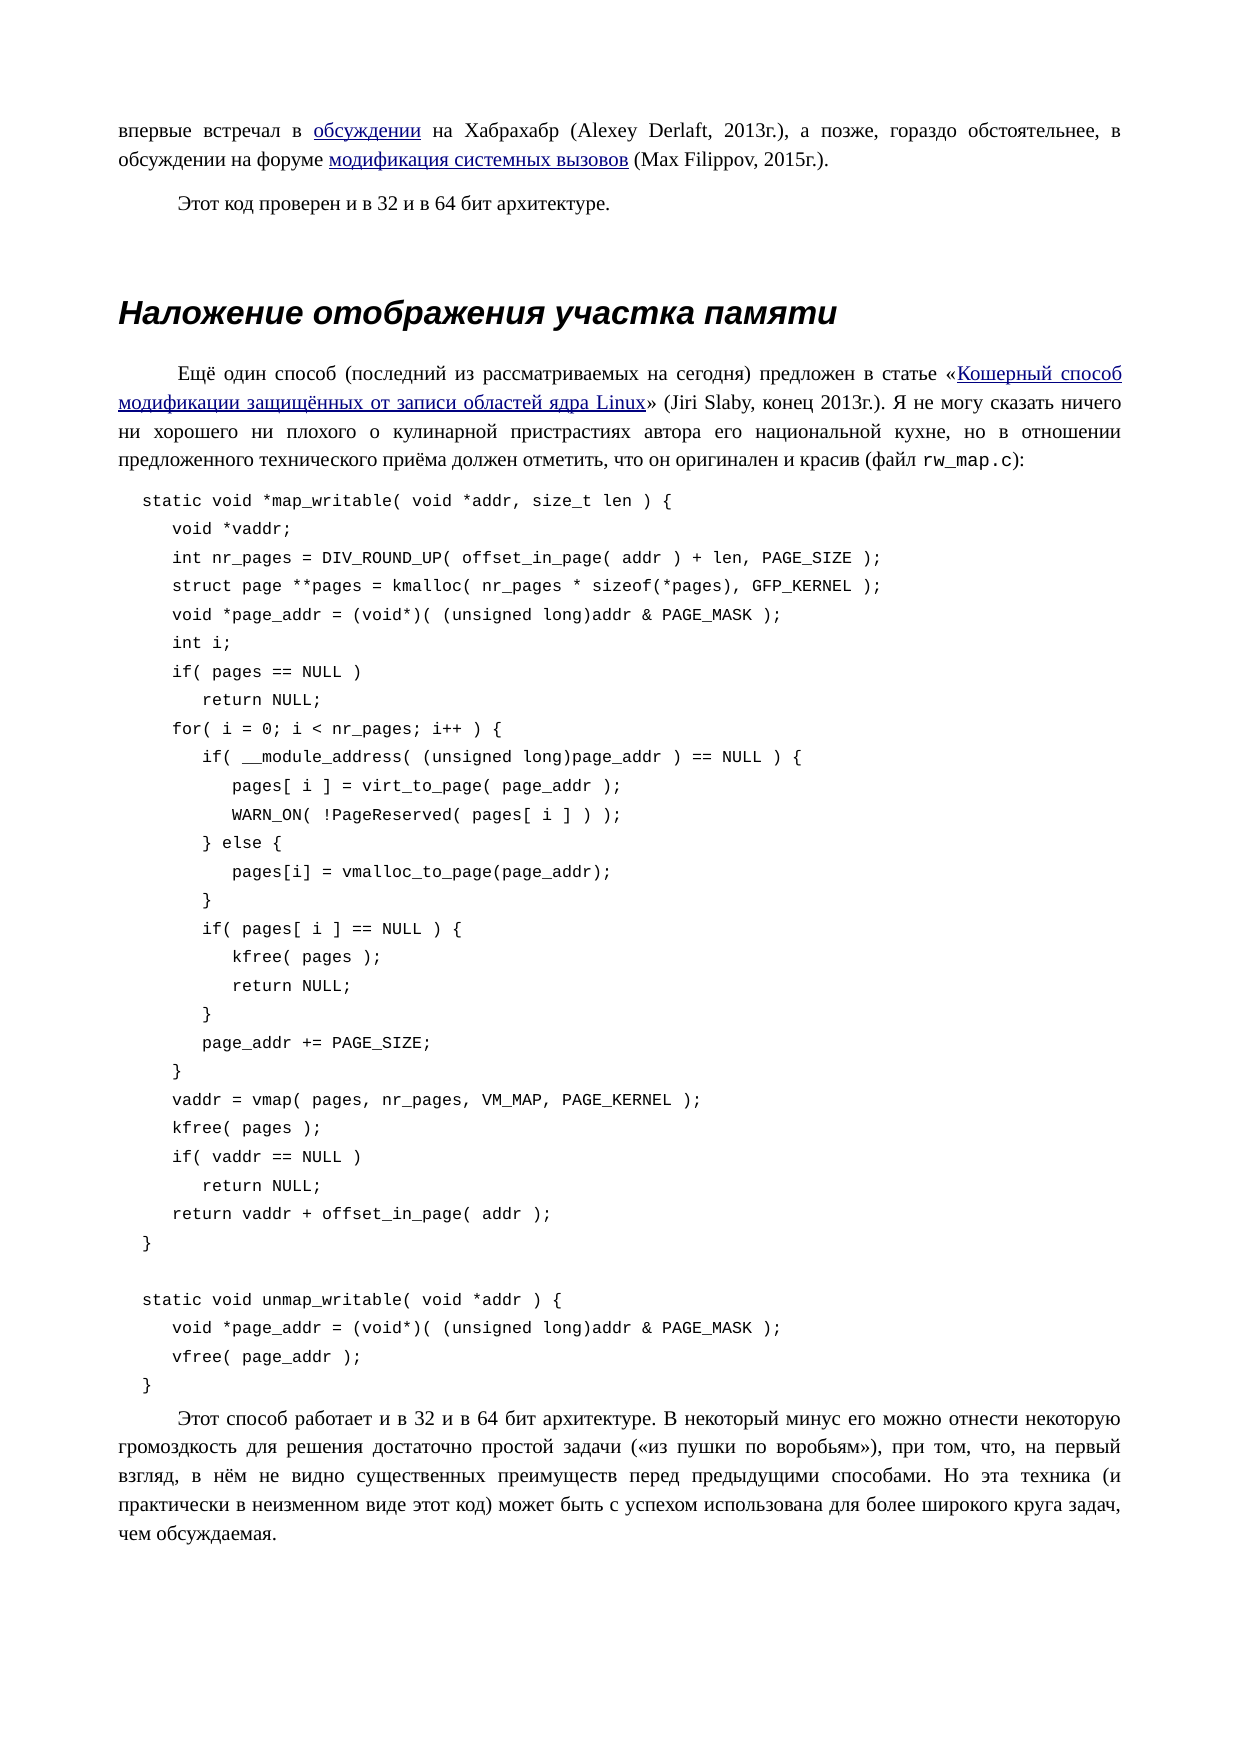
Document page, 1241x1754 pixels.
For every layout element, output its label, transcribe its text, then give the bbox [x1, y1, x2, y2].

text } [142, 1377, 1122, 1396]
text page_addr += PAGE_SIZE; [142, 1034, 1122, 1053]
text struct page **pages = kmalloc( nr_pages * sizeof(*pages), GFP_KERNEL ); [142, 578, 1122, 597]
text static void *map_writable( void *addr, size_t len ) { [142, 492, 1122, 511]
text void *page_addr = (void*)( (unsigned long)addr & PAGE_MASK ); [142, 1320, 1122, 1339]
text void *page_addr = (void*)( (unsigned long)addr & PAGE_MASK ); [142, 606, 1122, 625]
text int nr_pages = DIV_ROUND_UP( offset_in_page( addr ) + len, PAGE_SIZE ); [142, 549, 1122, 568]
text WARN_ON( !PageReserved( pages[ i ] ) ); [142, 806, 1122, 825]
text int i; [142, 635, 1122, 654]
text if( pages[ i ] == NULL ) { [142, 920, 1122, 939]
text } [142, 1006, 1122, 1025]
text static void unmap_writable( void *addr ) { [142, 1291, 1122, 1310]
text vaddr = vmap( pages, nr_pages, VM_MAP, PAGE_KERNEL ); [142, 1091, 1122, 1110]
text } [142, 1063, 1122, 1082]
text pages[i] = vmalloc_to_page(page_addr); [142, 863, 1122, 882]
text if( vaddr == NULL ) [142, 1148, 1122, 1167]
text } [142, 1234, 1122, 1253]
text впервые встречал в обсуждении на Хабрахабр (Alexey Derlaft, 2013г.), а позже, гораздо обстоятельнее, в обсуждении на форуме модификация системных вызовов (Max Filippov, 2015г.). [118, 118, 1122, 171]
text return NULL; [142, 1177, 1122, 1196]
text Этот способ работает и в 32 и в 64 бит архитектуре. В некоторый минус его можно отнести некоторую громоздкость для решения достаточно простой задачи («из пушки по воробьям»), при том, что, на первый взгляд, в нём не видно существенных преимуществ перед предыдущими способами. Но эта техника (и практически в неизменном виде этот код) может быть с успехом использована для более широкого круга задач, чем обсуждаемая. [118, 1405, 1122, 1545]
text return vaddr + offset_in_page( addr ); [142, 1206, 1122, 1224]
text void *vaddr; [142, 521, 1122, 539]
text for( i = 0; i < nr_pages; i++ ) { [142, 720, 1122, 739]
text vfree( page_addr ); [142, 1348, 1122, 1367]
text if( __module_address( (unsigned long)page_addr ) == NULL ) { [142, 749, 1122, 768]
text } [142, 892, 1122, 911]
text Ещё один способ (последний из рассматриваемых на сегодня) предложен в статье «Кошерный способ модификации защищённых от записи областей ядра Linux» (Jiri Slaby, конец 2013г.). Я не могу сказать ничего ни хорошего ни плохого о кулинарной пристрастиях автора его национальной кухне, но в отношении предложенного технического приёма должен отметить, что он оригинален и красив (файл rw_map.c): [118, 361, 1122, 472]
text } else { [142, 834, 1122, 853]
text kfree( pages ); [142, 1120, 1122, 1139]
text return NULL; [142, 692, 1122, 711]
text pages[ i ] = virt_to_page( page_addr ); [142, 777, 1122, 796]
text kfree( pages ); [142, 949, 1122, 968]
subtitle Наложение отображения участка памяти [118, 293, 1122, 331]
text if( pages == NULL ) [142, 663, 1122, 682]
text return NULL; [142, 977, 1122, 996]
text Этот код проверен и в 32 и в 64 бит архитектуре. [118, 190, 1122, 214]
